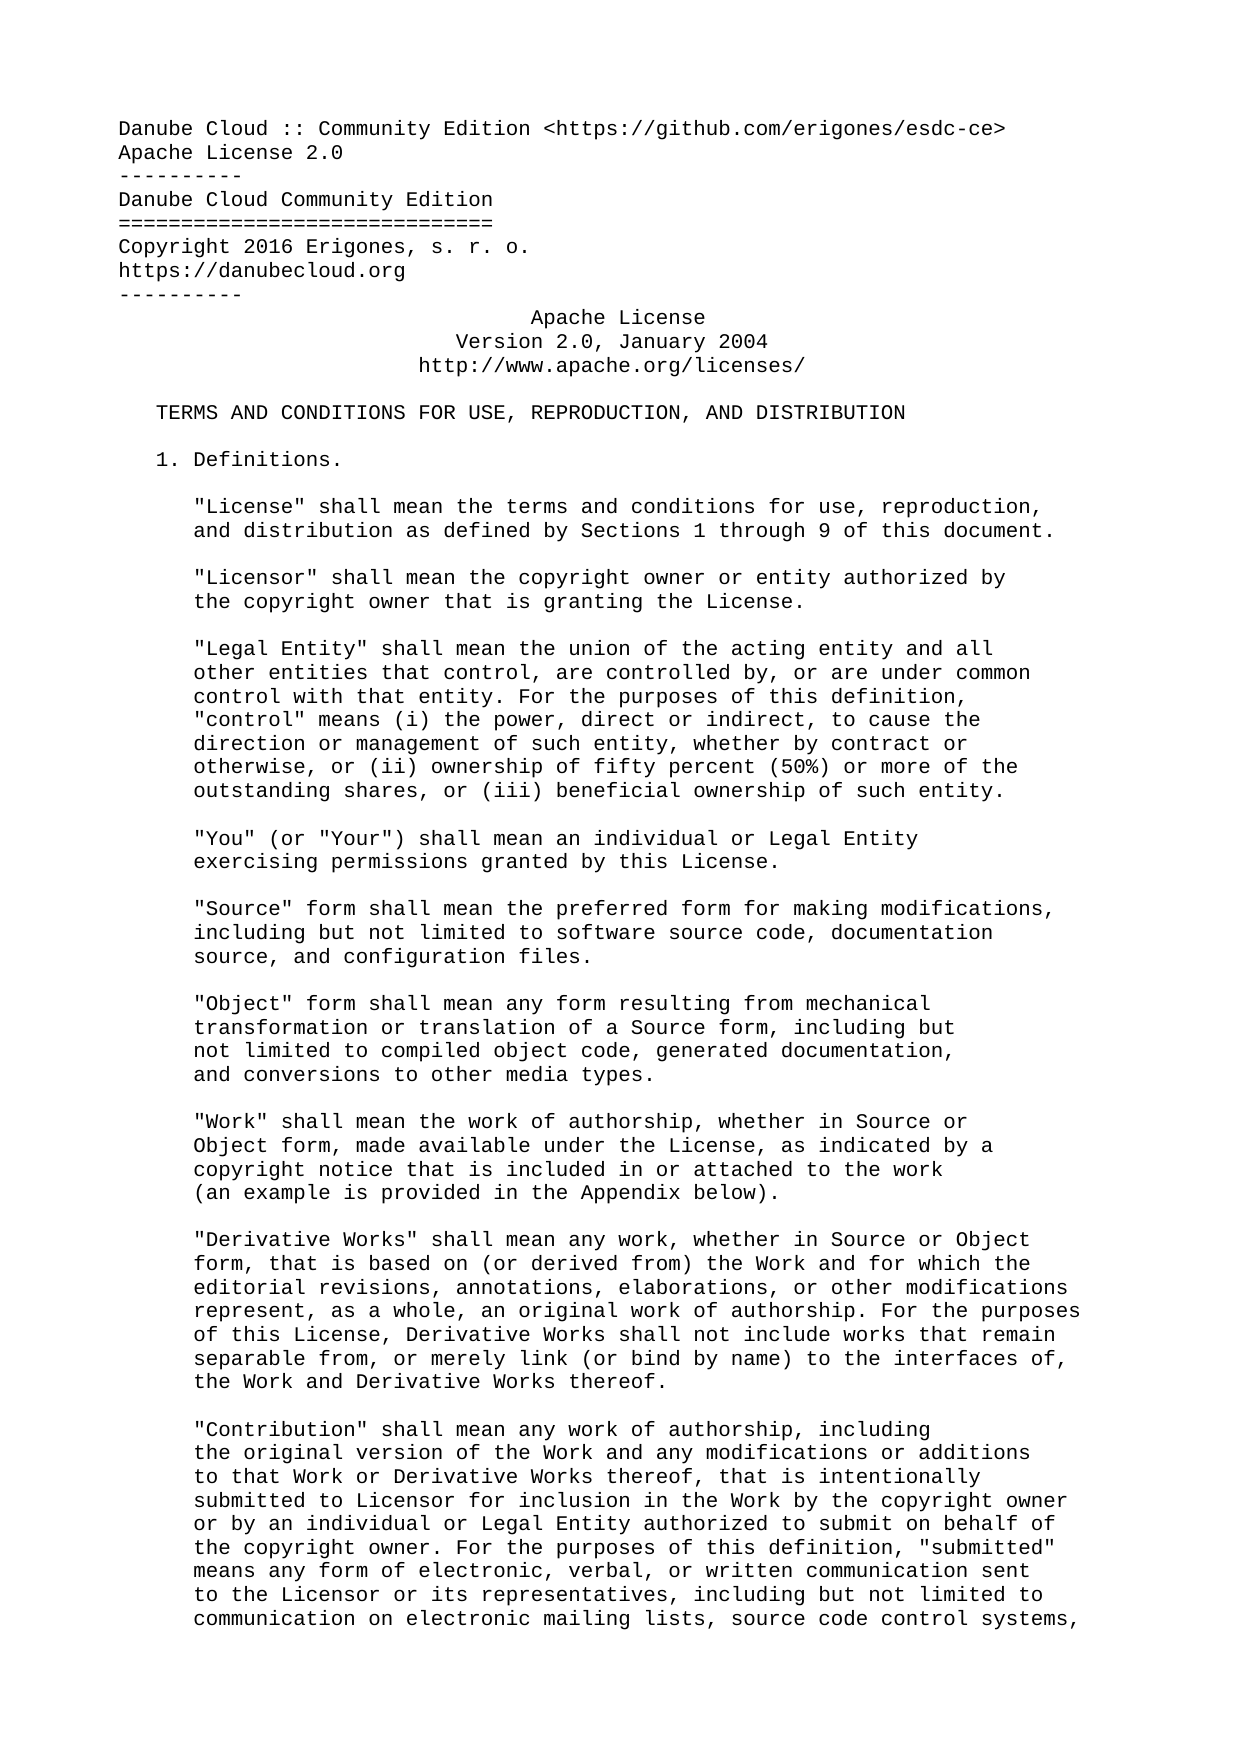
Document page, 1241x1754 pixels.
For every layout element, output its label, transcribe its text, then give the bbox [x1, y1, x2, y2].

text the original version of the Work and any modifications or additions [118, 1442, 1122, 1466]
text including but not limited to software source code, documentation [118, 922, 1122, 946]
text "You" (or "Your") shall mean an individual or Legal Entity [118, 827, 1122, 851]
text https://danubecloud.org [118, 260, 1122, 284]
text or by an individual or Legal Entity authorized to submit on behalf of [118, 1513, 1122, 1537]
text Danube Cloud :: Community Edition <https://github.com/erigones/esdc-ce> [118, 118, 1122, 142]
text Copyright 2016 Erigones, s. r. o. [118, 236, 1122, 260]
text "Licensor" shall mean the copyright owner or entity authorized by [118, 567, 1122, 591]
text ---------- [118, 284, 1122, 307]
text "Work" shall mean the work of authorship, whether in Source or [118, 1111, 1122, 1135]
text (an example is provided in the Appendix below). [118, 1182, 1122, 1206]
text "Contribution" shall mean any work of authorship, including [118, 1419, 1122, 1442]
text to the Licensor or its representatives, including but not limited to [118, 1584, 1122, 1608]
text means any form of electronic, verbal, or written communication sent [118, 1561, 1122, 1584]
text "Derivative Works" shall mean any work, whether in Source or Object [118, 1229, 1122, 1253]
text ============================== [118, 213, 1122, 236]
text transformation or translation of a Source form, including but [118, 1017, 1122, 1040]
text editorial revisions, annotations, elaborations, or other modifications [118, 1277, 1122, 1300]
text outstanding shares, or (iii) beneficial ownership of such entity. [118, 780, 1122, 804]
text "Object" form shall mean any form resulting from mechanical [118, 993, 1122, 1017]
text of this License, Derivative Works shall not include works that remain [118, 1324, 1122, 1348]
text the Work and Derivative Works thereof. [118, 1371, 1122, 1395]
text Object form, made available under the License, as indicated by a [118, 1135, 1122, 1158]
text and conversions to other media types. [118, 1064, 1122, 1088]
text http://www.apache.org/licenses/ [118, 354, 1122, 378]
text TERMS AND CONDITIONS FOR USE, REPRODUCTION, AND DISTRIBUTION [118, 402, 1122, 426]
text "Legal Entity" shall mean the union of the acting entity and all [118, 638, 1122, 662]
text other entities that control, are controlled by, or are under common [118, 662, 1122, 686]
text otherwise, or (ii) ownership of fifty percent (50%) or more of the [118, 757, 1122, 780]
text Apache License [118, 307, 1122, 331]
text "License" shall mean the terms and conditions for use, reproduction, [118, 496, 1122, 520]
text submitted to Licensor for inclusion in the Work by the copyright owner [118, 1489, 1122, 1513]
text form, that is based on (or derived from) the Work and for which the [118, 1253, 1122, 1277]
text Version 2.0, January 2004 [118, 331, 1122, 354]
text the copyright owner that is granting the License. [118, 591, 1122, 615]
text the copyright owner. For the purposes of this definition, "submitted" [118, 1537, 1122, 1561]
text exercising permissions granted by this License. [118, 851, 1122, 875]
text source, and configuration files. [118, 946, 1122, 969]
text "control" means (i) the power, direct or indirect, to cause the [118, 709, 1122, 733]
text and distribution as defined by Sections 1 through 9 of this document. [118, 520, 1122, 544]
text "Source" form shall mean the preferred form for making modifications, [118, 898, 1122, 922]
text Danube Cloud Community Edition [118, 189, 1122, 213]
text separable from, or merely link (or bind by name) to the interfaces of, [118, 1348, 1122, 1371]
text Apache License 2.0 [118, 142, 1122, 165]
text copyright notice that is included in or attached to the work [118, 1158, 1122, 1182]
text to that Work or Derivative Works thereof, that is intentionally [118, 1466, 1122, 1489]
text control with that entity. For the purposes of this definition, [118, 686, 1122, 709]
text represent, as a whole, an original work of authorship. For the purposes [118, 1300, 1122, 1324]
text ---------- [118, 165, 1122, 189]
text communication on electronic mailing lists, source code control systems, [118, 1608, 1122, 1631]
text not limited to compiled object code, generated documentation, [118, 1040, 1122, 1064]
text direction or management of such entity, whether by contract or [118, 733, 1122, 757]
text 1. Definitions. [118, 449, 1122, 473]
